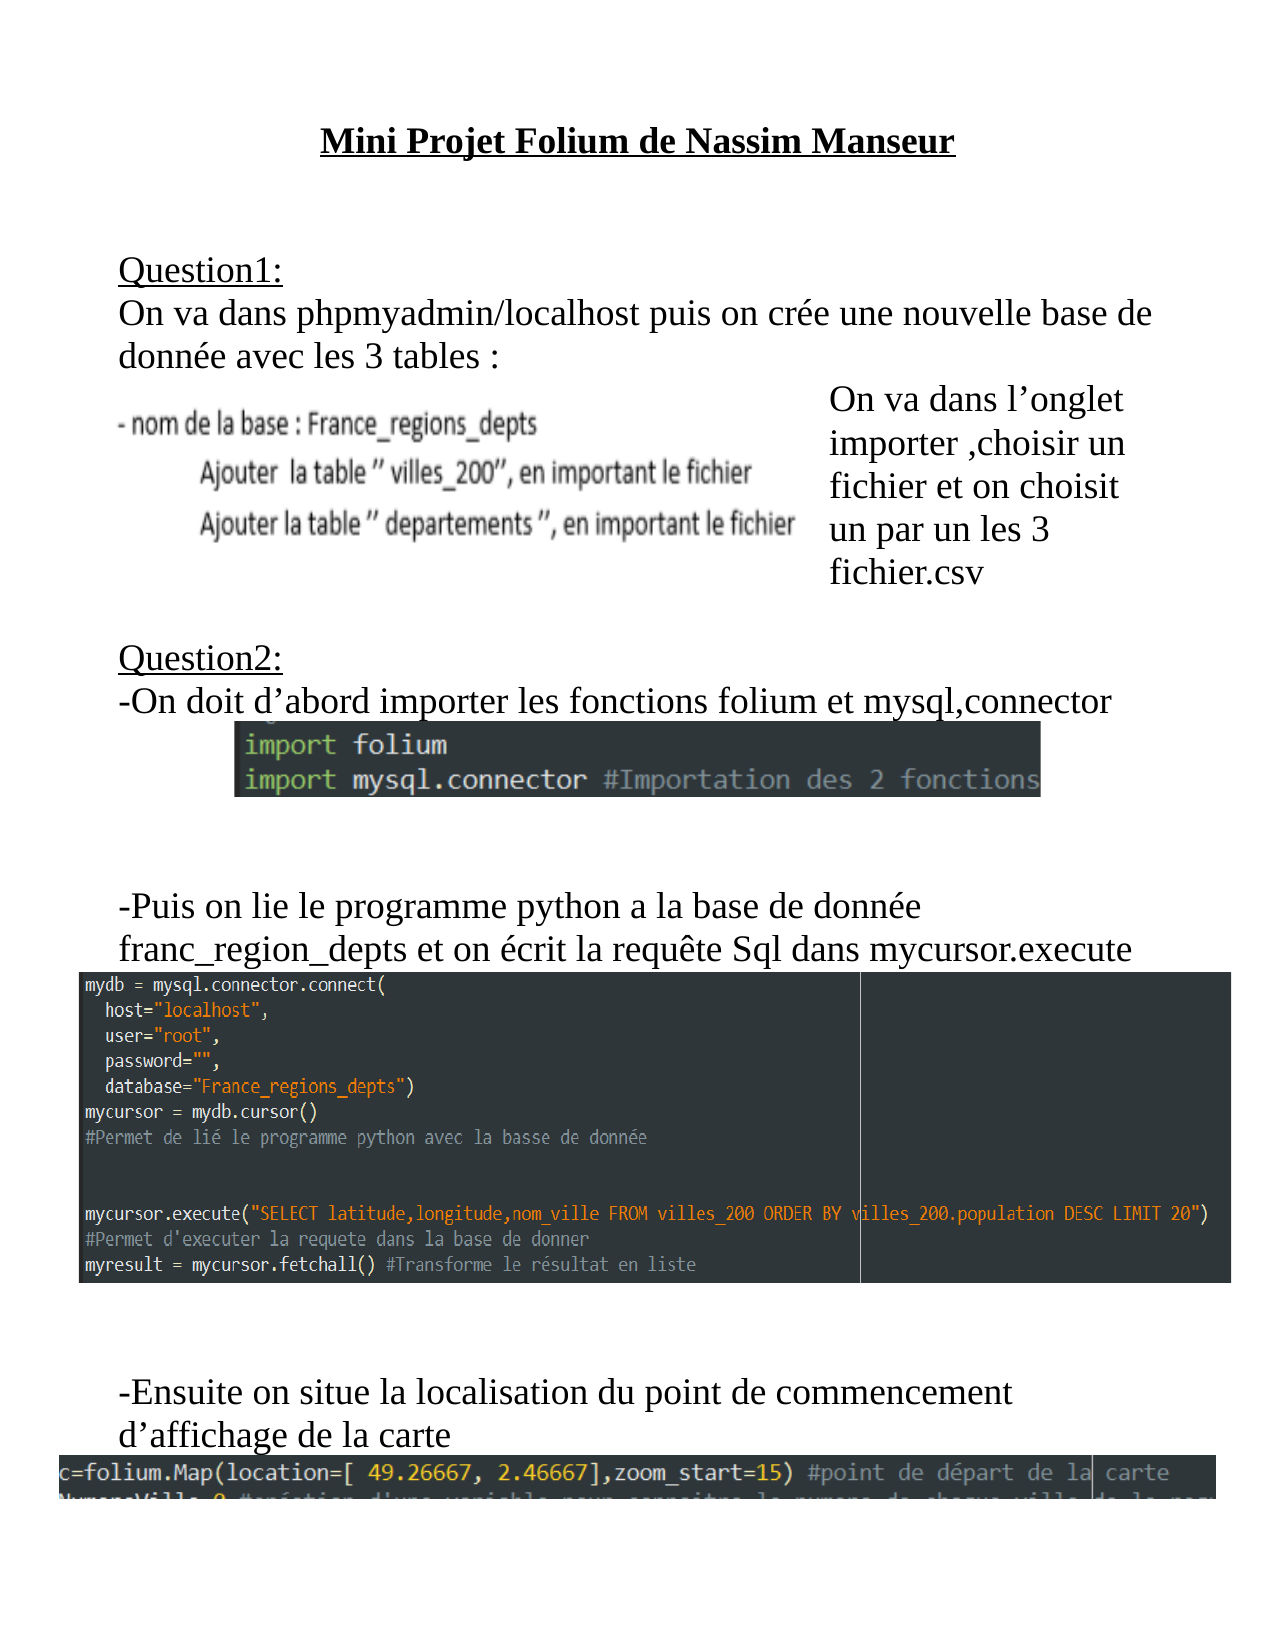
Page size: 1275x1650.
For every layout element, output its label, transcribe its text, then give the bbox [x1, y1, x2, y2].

text On va dans phpmyadmin/localhost puis on crée une nouvelle base de donnée avec les 3 tables : [118, 291, 1157, 377]
text Question2: [118, 636, 1157, 679]
picture [114, 389, 829, 565]
text -Ensuite on situe la localisation du point de commencement d’affichage de la carte [118, 1369, 1157, 1455]
text Question1: [118, 247, 1157, 291]
text -On doit d’abord importer les fonctions folium et mysql,connector [118, 679, 1157, 722]
text On va dans l’onglet importer ,choisir un fichier et on choisit un par un les 3 [118, 377, 1157, 549]
text fichier.csv [118, 549, 1157, 592]
picture [78, 972, 1232, 1283]
text -Puis on lie le programme python a la base de donnée franc_region_depts et on écrit la requête Sql dans mycursor.execute [118, 883, 1157, 969]
picture [59, 1455, 1216, 1499]
picture [234, 721, 1041, 797]
text Mini Projet Folium de Nassim Manseur [118, 118, 1157, 161]
